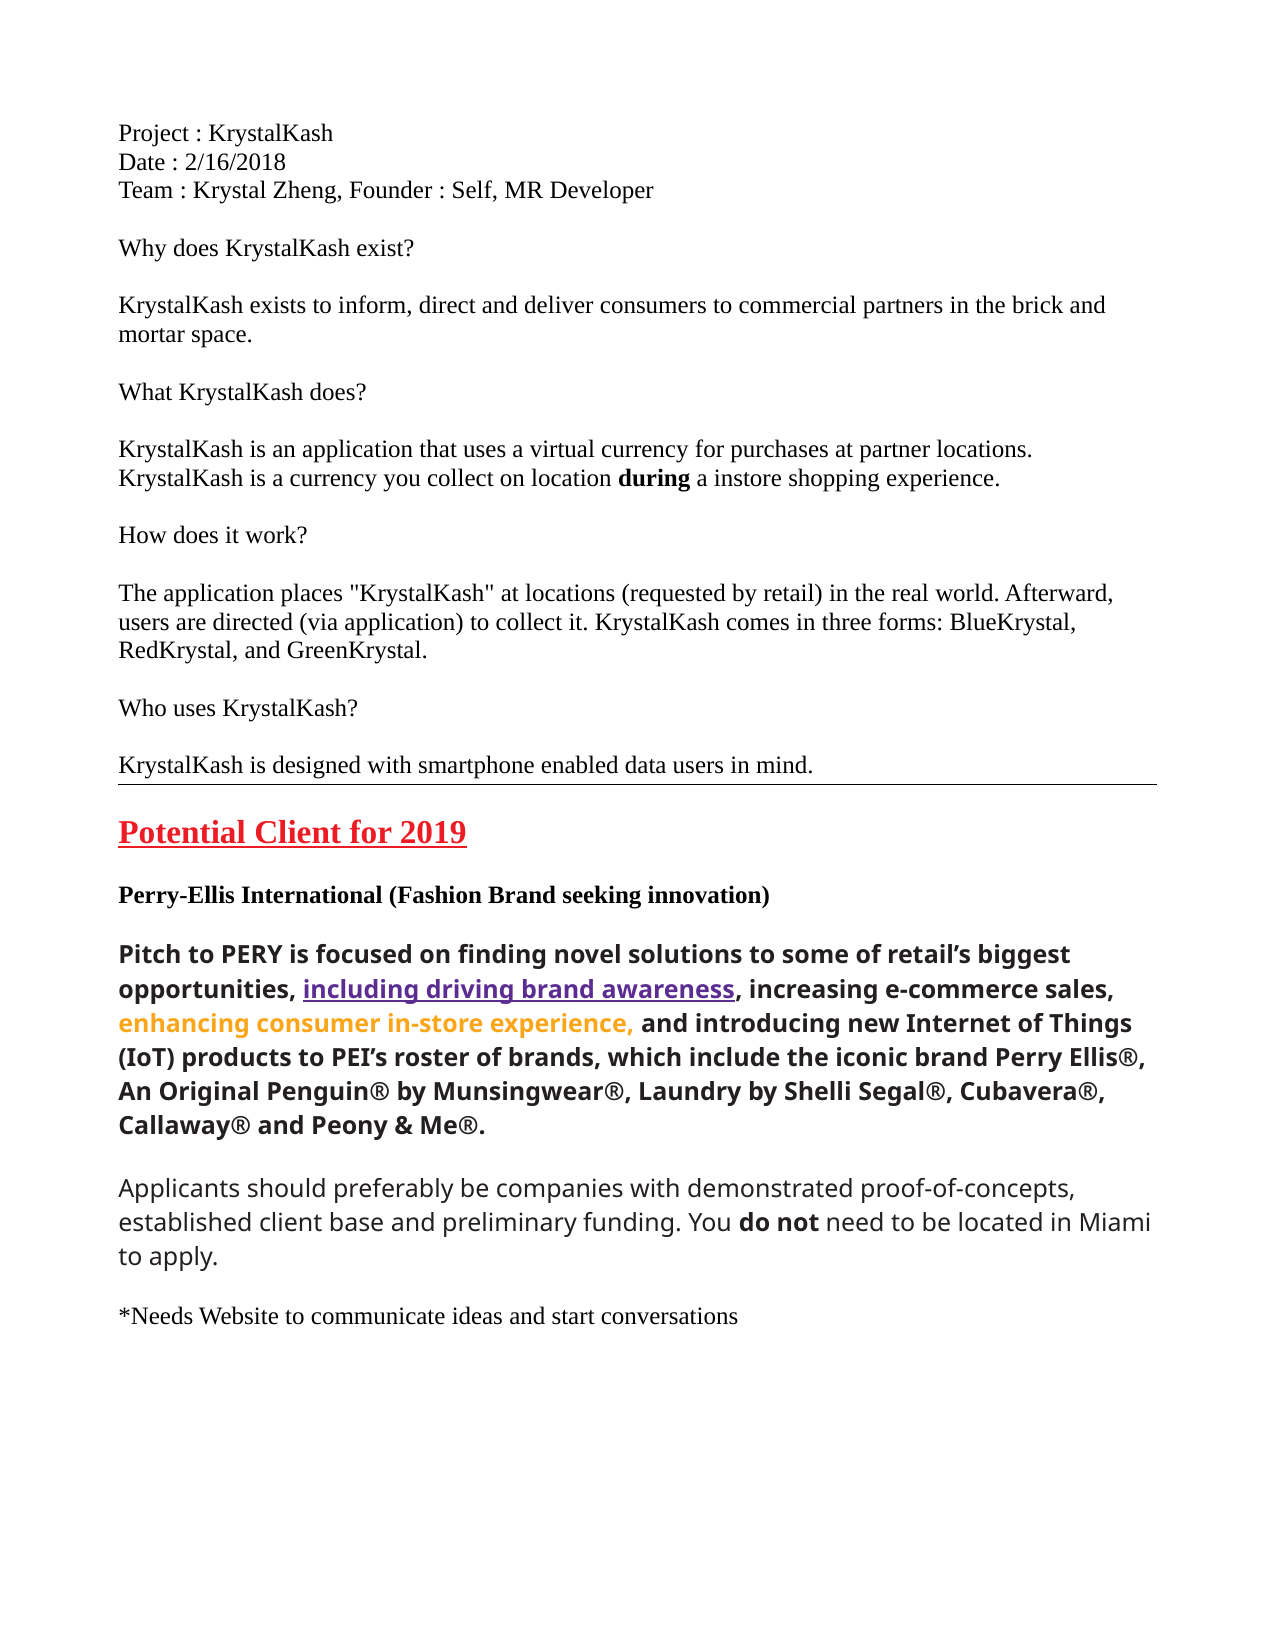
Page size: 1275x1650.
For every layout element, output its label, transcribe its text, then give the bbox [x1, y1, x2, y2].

text Team : Krystal Zheng, Founder : Self, MR Developer [118, 176, 1157, 204]
text The application places "KrystalKash" at locations (requested by retail) in the real world. Afterward, users are directed (via application) to collect it. KrystalKash comes in three forms: BlueKrystal, RedKrystal, and GreenKrystal. [118, 578, 1157, 664]
text Potential Client for 2019 [118, 813, 1157, 851]
text How does it work? [118, 521, 1157, 549]
text Applicants should preferably be companies with demonstrated proof-of-concepts, established client base and preliminary funding. You do not need to be located in Miami to apply. [118, 1170, 1157, 1272]
text Date : 2/16/2018 [118, 147, 1157, 176]
text KrystalKash is an application that uses a virtual currency for purchases at partner locations. KrystalKash is a currency you collect on location during a instore shopping experience. [118, 434, 1157, 492]
text Who uses KrystalKash? [118, 693, 1157, 722]
text Project : KrystalKash [118, 118, 1157, 147]
text Pitch to PERY is focused on finding novel solutions to some of retail’s biggest opportunities, including driving brand awareness, increasing e-commerce sales, enhancing consumer in-store experience, and introducing new Internet of Things (IoT) products to PEI’s roster of brands, which include the iconic brand Perry Ellis®, An Original Penguin® by Munsingwear®, Laundry by Shelli Segal®, Cubavera®, Callaway® and Peony & Me®. [118, 937, 1157, 1142]
text Perry-Ellis International (Fashion Brand seeking innovation) [118, 880, 1157, 908]
text KrystalKash is designed with smartphone enabled data users in mind. [118, 751, 1157, 784]
text *Needs Website to communicate ideas and start conversations [118, 1301, 1157, 1330]
text What KrystalKash does? [118, 377, 1157, 406]
text KrystalKash exists to inform, direct and deliver consumers to commercial partners in the brick and mortar space. [118, 291, 1157, 348]
text Why does KrystalKash exist? [118, 233, 1157, 262]
